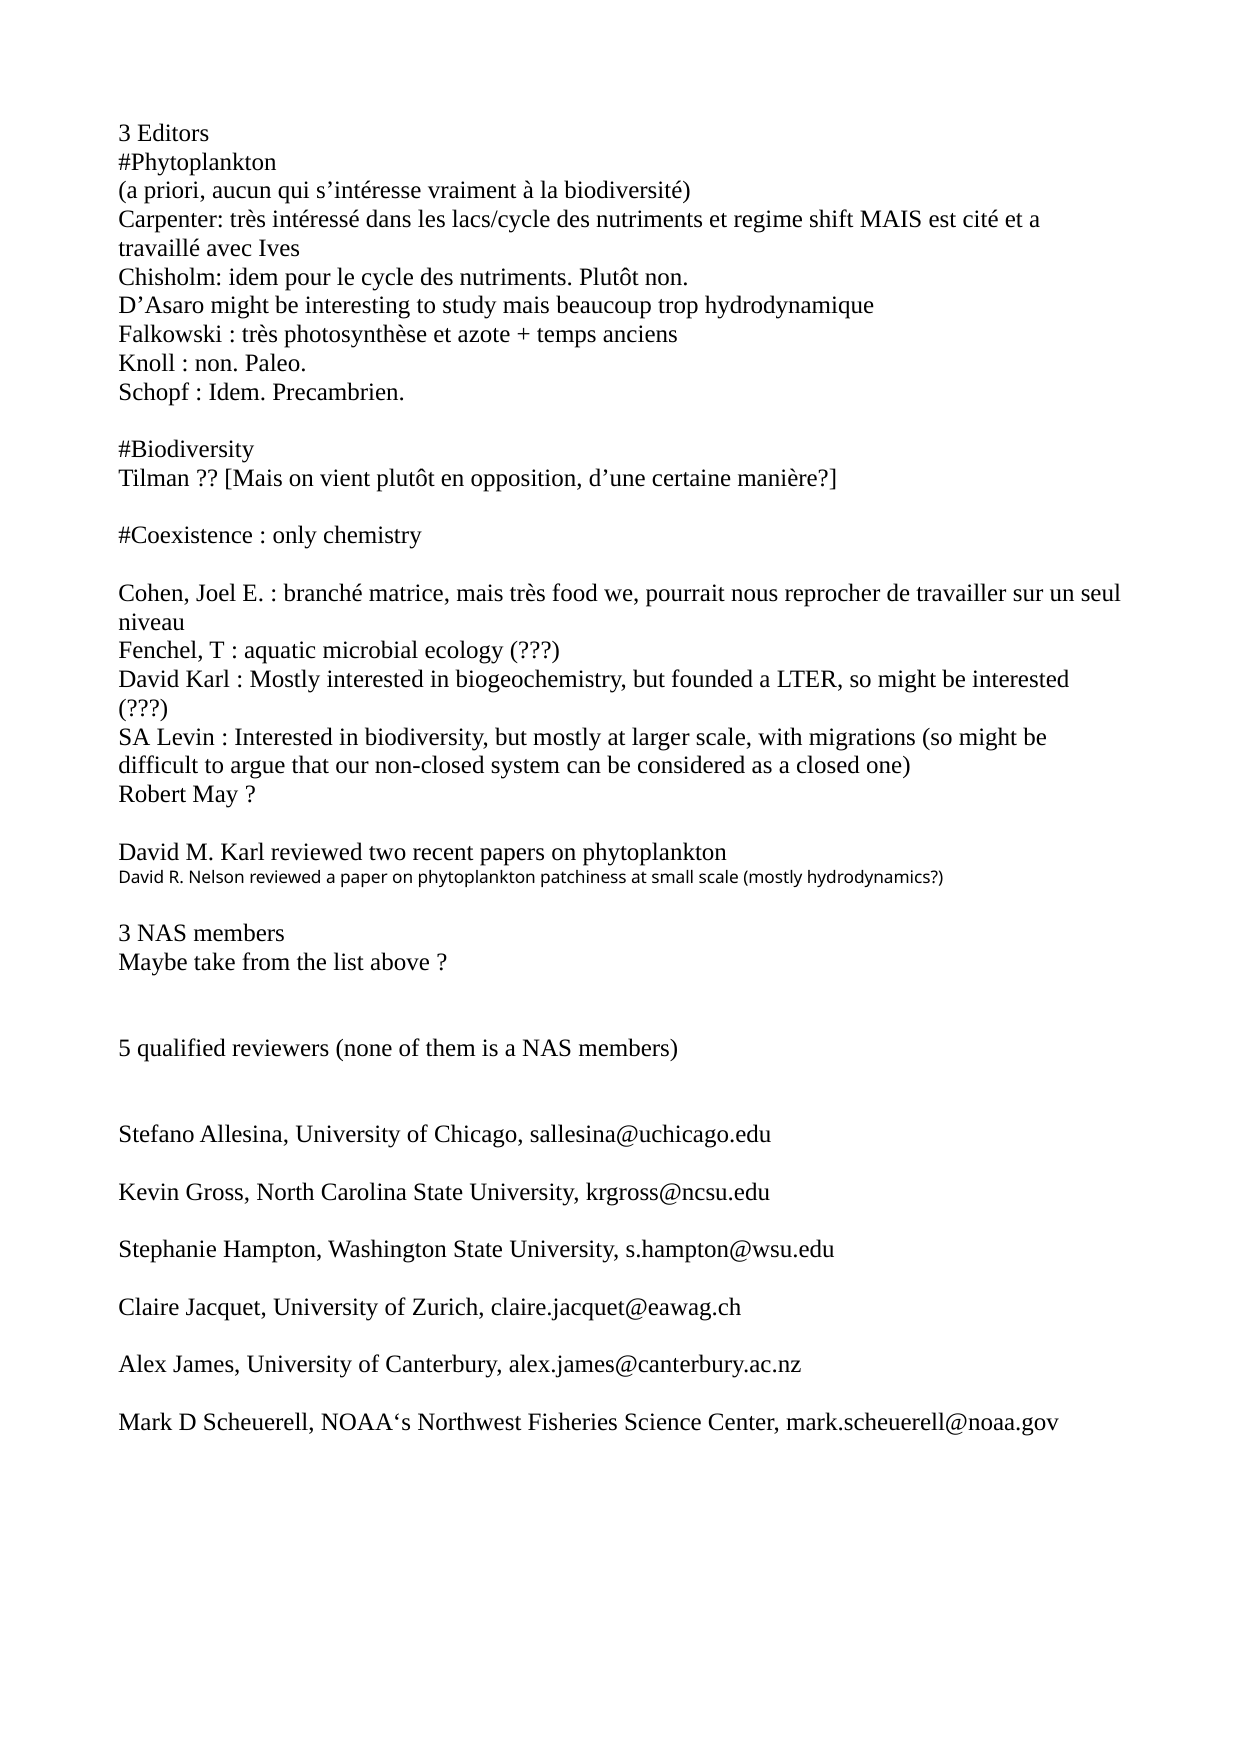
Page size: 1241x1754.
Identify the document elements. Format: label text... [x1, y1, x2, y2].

text D’Asaro might be interesting to study mais beaucoup trop hydrodynamique [118, 291, 1122, 319]
text Maybe take from the list above ? [118, 947, 1122, 975]
text Falkowski : très photosynthèse et azote + temps anciens [118, 319, 1122, 348]
text Cohen, Joel E. : branché matrice, mais très food we, pourrait nous reprocher de travailler sur un seul niveau [118, 578, 1122, 636]
text 3 NAS members [118, 918, 1122, 947]
text #Phytoplankton [118, 147, 1122, 176]
text #Biodiversity [118, 434, 1122, 463]
text Carpenter: très intéressé dans les lacs/cycle des nutriments et regime shift MAIS est cité et a travaillé avec Ives [118, 204, 1122, 262]
text Chisholm: idem pour le cycle des nutriments. Plutôt non. [118, 262, 1122, 291]
text Fenchel, T : aquatic microbial ecology (???) [118, 636, 1122, 664]
text Robert May ? [118, 779, 1122, 808]
text SA Levin : Interested in biodiversity, but mostly at larger scale, with migrations (so might be difficult to argue that our non-closed system can be considered as a closed one) [118, 722, 1122, 779]
text 5 qualified reviewers (none of them is a NAS members) [118, 1033, 1122, 1062]
text #Coexistence : only chemistry [118, 521, 1122, 549]
text David M. Karl reviewed two recent papers on phytoplankton [118, 837, 1122, 866]
text 3 Editors [118, 118, 1122, 147]
text David Karl : Mostly interested in biogeochemistry, but founded a LTER, so might be interested (???) [118, 664, 1122, 722]
text (a priori, aucun qui s’intéresse vraiment à la biodiversité) [118, 176, 1122, 204]
text Tilman ?? [Mais on vient plutôt en opposition, d’une certaine manière?] [118, 463, 1122, 492]
text Schopf : Idem. Precambrien. [118, 377, 1122, 406]
text Knoll : non. Paleo. [118, 348, 1122, 377]
text David R. Nelson reviewed a paper on phytoplankton patchiness at small scale (mostly hydrodynamics?) [118, 866, 1122, 889]
text Stefano Allesina, University of Chicago, sallesina@uchicago.edu Kevin Gross, North Carolina State University, krgross@ncsu.edu Stephanie Hampton, Washington State University, s.hampton@wsu.edu Claire Jacquet, University of Zurich, claire.jacquet@eawag.ch Alex James, University of Canterbury, alex.james@canterbury.ac.nz Mark D Scheuerell, NOAA‘s Northwest Fisheries Science Center, mark.scheuerell@noaa.gov [118, 1062, 1122, 1435]
